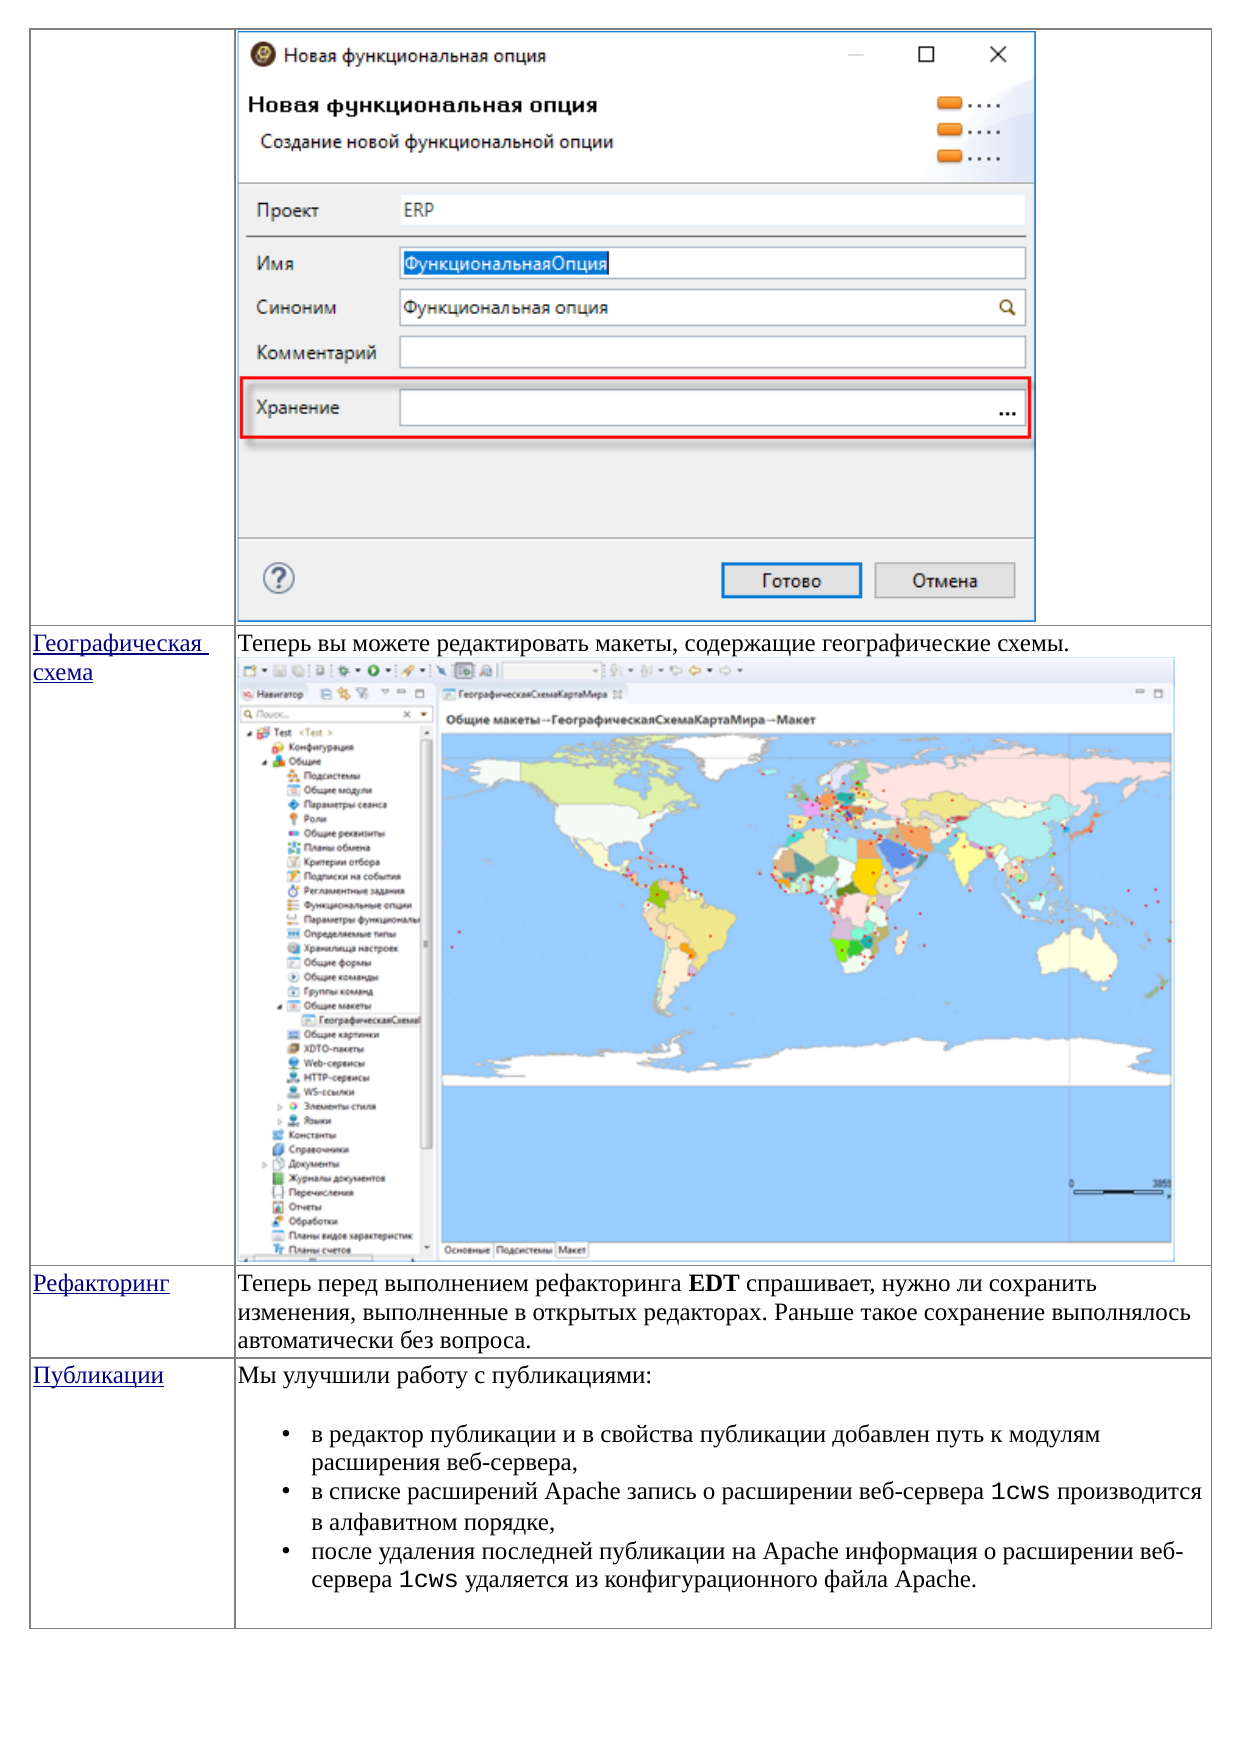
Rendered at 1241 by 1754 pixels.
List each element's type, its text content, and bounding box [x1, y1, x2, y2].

table_header [236, 30, 1211, 625]
table_cell Публикации [31, 1359, 234, 1628]
table_header [31, 30, 234, 625]
table_cell Рефакторинг [31, 1266, 234, 1357]
table_cell Географическая схема [31, 626, 234, 1265]
table_cell Теперь перед выполнением рефакторинга EDT спрашивает, нужно ли сохранить изменения, выполненные в открытых редакторах. Раньше такое сохранение выполнялось автоматически без вопроса. [236, 1266, 1211, 1357]
table_cell Мы улучшили работу с публикациями: в редактор публикации и в свойства публикации добавлен путь к модулям расширения веб-сервера, в списке расширений Apache запись о расширении веб-сервера 1cws производится в алфавитном порядке, после удаления последней публикации на Apache информация о расширении веб-сервера 1cws удаляется из конфигурационного файла Apache. [236, 1359, 1211, 1628]
picture [237, 31, 1036, 622]
picture [237, 657, 1175, 1262]
table_cell Теперь вы можете редактировать макеты, содержащие географические схемы. [236, 626, 1211, 1265]
